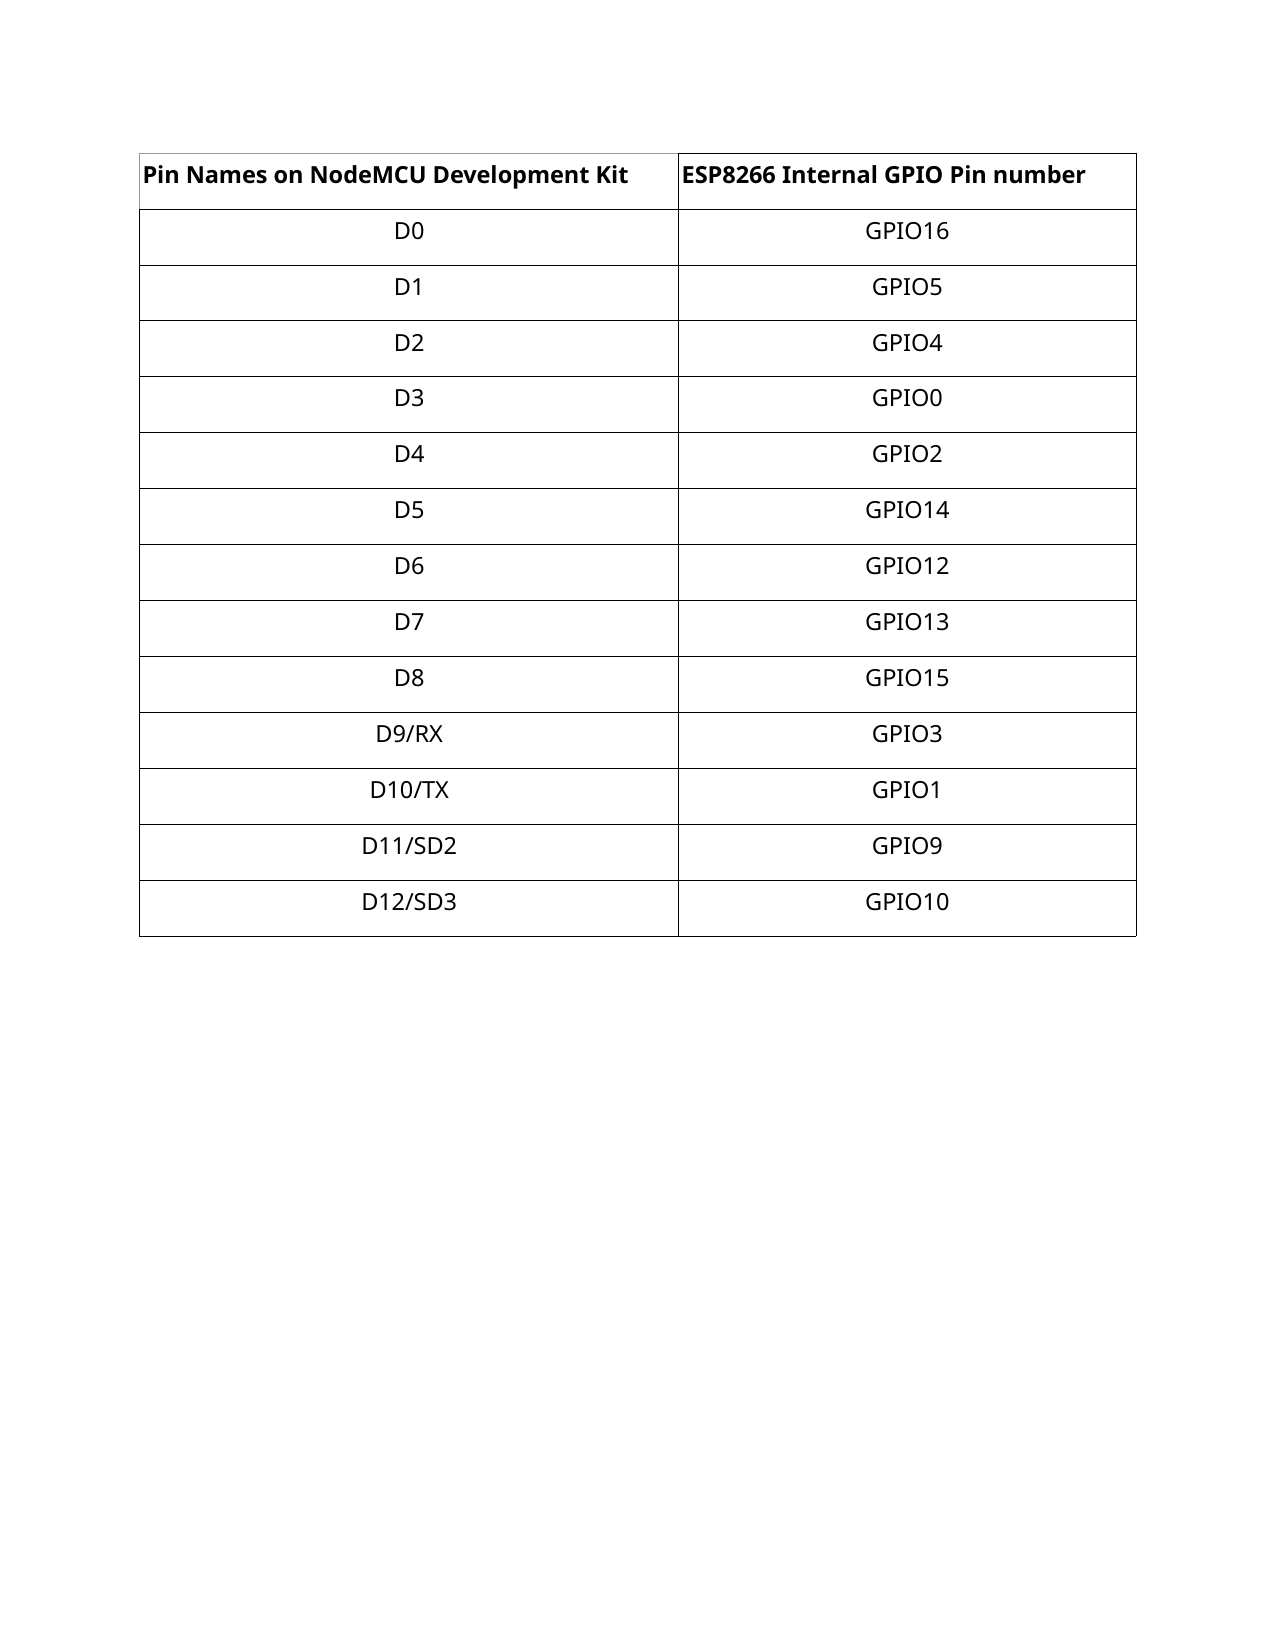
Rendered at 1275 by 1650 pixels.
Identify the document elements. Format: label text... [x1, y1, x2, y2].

table_cell D2 [140, 321, 678, 376]
table_cell GPIO16 [679, 210, 1136, 264]
table_cell D10/TX [140, 769, 678, 824]
table_cell D3 [140, 377, 678, 432]
table_header ESP8266 Internal GPIO Pin number [679, 154, 1136, 208]
table_cell D5 [140, 489, 678, 544]
table_cell GPIO4 [679, 321, 1136, 376]
table_cell GPIO15 [679, 657, 1136, 712]
table_cell D1 [140, 266, 678, 320]
table_cell D11/SD2 [140, 825, 678, 880]
table_cell D6 [140, 545, 678, 600]
table_cell GPIO12 [679, 545, 1136, 600]
table_header Pin Names on NodeMCU Development Kit [140, 154, 678, 208]
table_cell GPIO1 [679, 769, 1136, 824]
table_cell GPIO14 [679, 489, 1136, 544]
table_cell GPIO5 [679, 266, 1136, 320]
table_cell GPIO0 [679, 377, 1136, 432]
table_cell D7 [140, 601, 678, 656]
table_cell GPIO10 [679, 881, 1136, 936]
table_cell D9/RX [140, 713, 678, 768]
table_cell GPIO13 [679, 601, 1136, 656]
table_cell GPIO2 [679, 433, 1136, 488]
table_cell D0 [140, 210, 678, 264]
table_cell D12/SD3 [140, 881, 678, 936]
table_cell GPIO3 [679, 713, 1136, 768]
table_cell D8 [140, 657, 678, 712]
table_cell GPIO9 [679, 825, 1136, 880]
table_cell D4 [140, 433, 678, 488]
